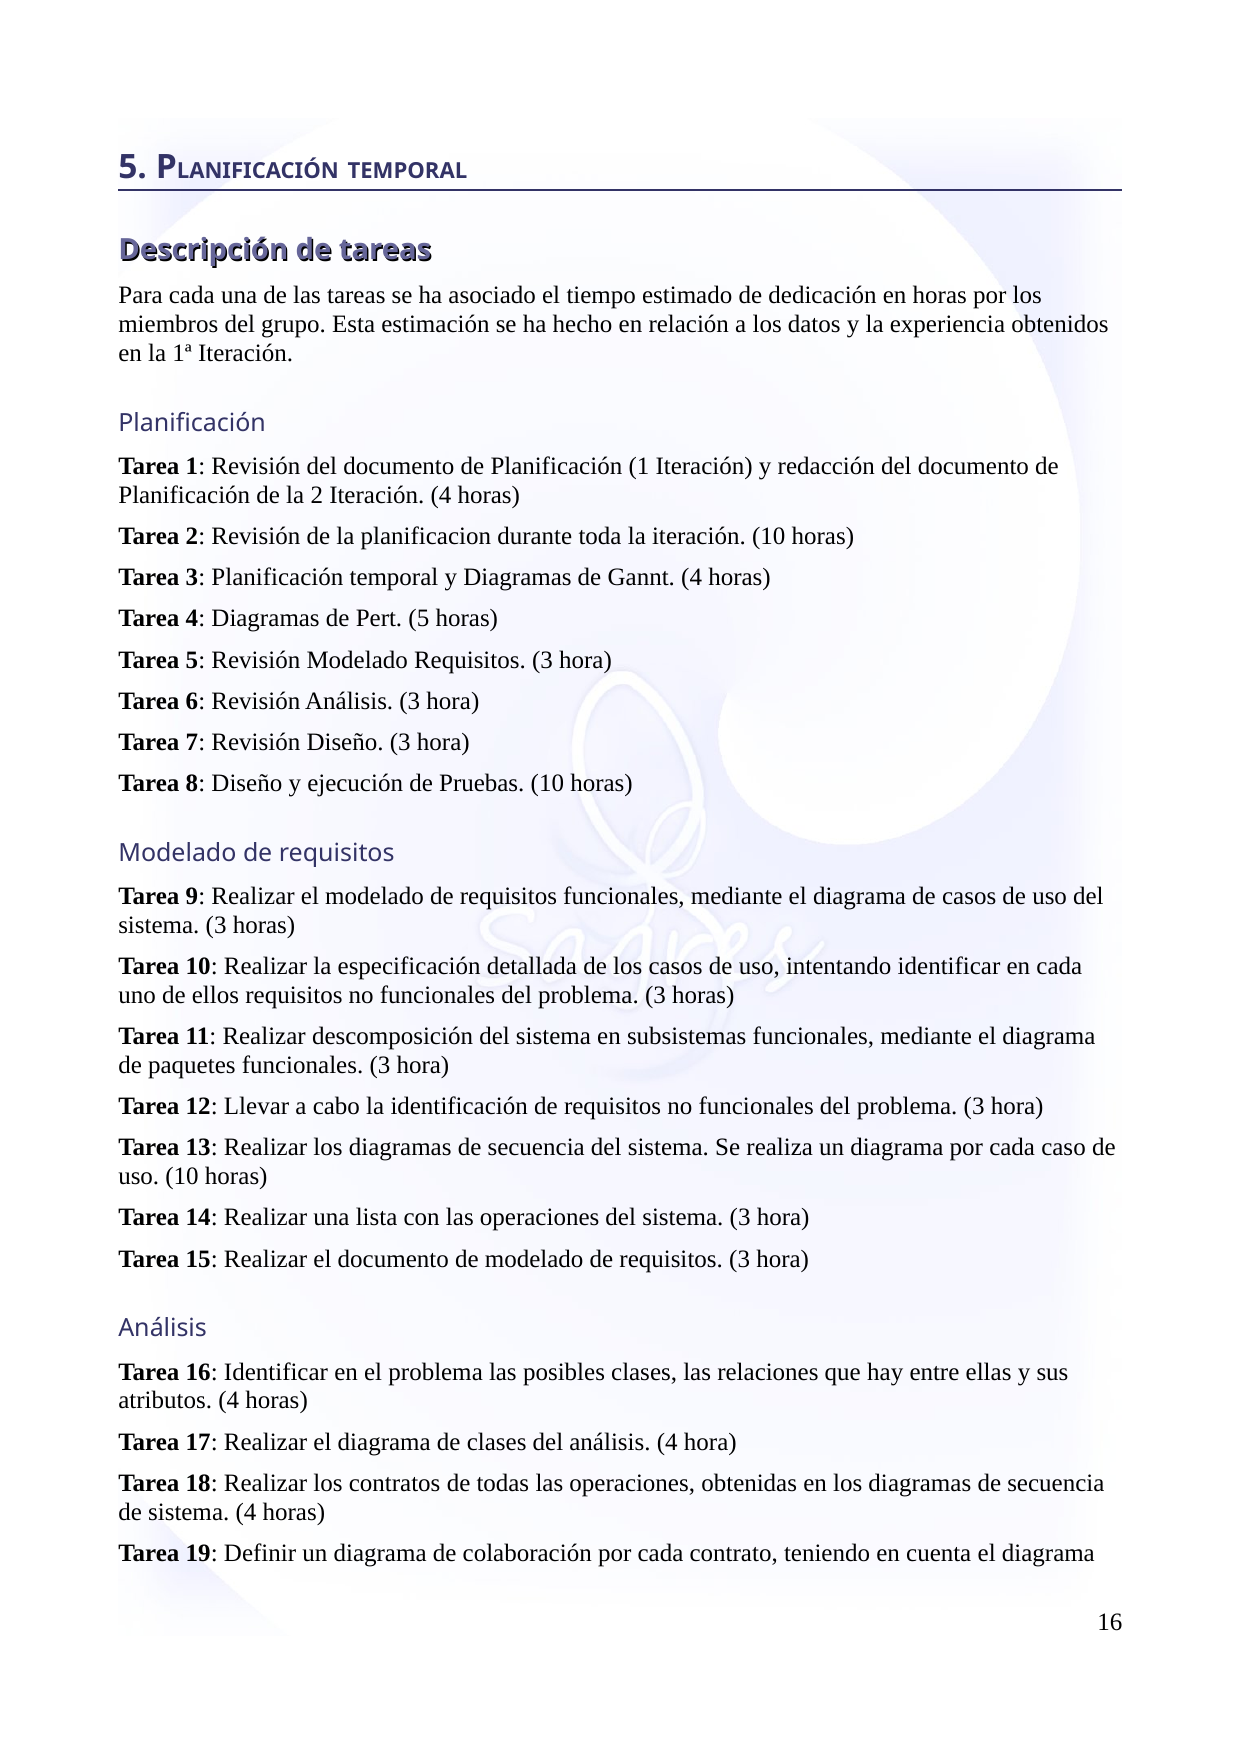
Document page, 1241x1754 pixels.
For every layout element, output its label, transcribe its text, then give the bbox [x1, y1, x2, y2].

text Tarea 17: Realizar el diagrama de clases del análisis. (4 hora) [118, 1427, 1122, 1455]
picture [118, 508, 1122, 521]
picture [118, 268, 1122, 281]
picture [118, 118, 1122, 143]
text Tarea 9: Realizar el modelado de requisitos funcionales, mediante el diagrama de casos de uso del sistema. (3 horas) [118, 881, 1122, 939]
picture [118, 1567, 1122, 1636]
text Tarea 12: Llevar a cabo la identificación de requisitos no funcionales del problema. (3 hora) [118, 1091, 1122, 1120]
text Tarea 5: Revisión Modelado Requisitos. (3 hora) [118, 645, 1122, 673]
subtitle 5. Planificación temporal [118, 143, 1122, 189]
picture [118, 1120, 1122, 1132]
text Tarea 15: Realizar el documento de modelado de requisitos. (3 hora) [118, 1244, 1122, 1272]
text Tarea 19: Definir un diagrama de colaboración por cada contrato, teniendo en cuenta el diagrama [118, 1538, 1122, 1567]
text Tarea 18: Realizar los contratos de todas las operaciones, obtenidas en los diagramas de secuencia de sistema. (4 horas) [118, 1468, 1122, 1525]
text Tarea 13: Realizar los diagramas de secuencia del sistema. Se realiza un diagrama por cada caso de uso. (10 horas) [118, 1132, 1122, 1190]
text Tarea 1: Revisión del documento de Planificación (1 Iteración) y redacción del documento de Planificación de la 2 Iteración. (4 horas) [118, 451, 1122, 508]
picture [118, 1190, 1122, 1202]
text Tarea 7: Revisión Diseño. (3 hora) [118, 727, 1122, 756]
text Tarea 11: Realizar descomposición del sistema en subsistemas funcionales, mediante el diagrama de paquetes funcionales. (3 hora) [118, 1021, 1122, 1079]
text Tarea 8: Diseño y ejecución de Pruebas. (10 horas) [118, 768, 1122, 797]
text Tarea 2: Revisión de la planificacion durante toda la iteración. (10 horas) [118, 521, 1122, 550]
picture [118, 591, 1122, 603]
subtitle Planificación [118, 404, 1122, 438]
picture [118, 191, 1122, 228]
subtitle Análisis [118, 1310, 1122, 1344]
picture [118, 1231, 1122, 1244]
subtitle Modelado de requisitos [118, 835, 1122, 869]
picture [118, 1344, 1122, 1357]
picture [118, 1079, 1122, 1091]
text Tarea 6: Revisión Análisis. (3 hora) [118, 686, 1122, 715]
picture [118, 1272, 1122, 1310]
picture [118, 797, 1122, 835]
picture [118, 367, 1122, 404]
picture [118, 1455, 1122, 1468]
picture [118, 1414, 1122, 1427]
subtitle Descripción de tareas [118, 228, 1122, 268]
text Tarea 10: Realizar la especificación detallada de los casos de uso, intentando identificar en cada uno de ellos requisitos no funcionales del problema. (3 horas) [118, 951, 1122, 1009]
text Tarea 16: Identificar en el problema las posibles clases, las relaciones que hay entre ellas y sus atributos. (4 horas) [118, 1357, 1122, 1414]
text Tarea 4: Diagramas de Pert. (5 horas) [118, 603, 1122, 632]
picture [118, 438, 1122, 451]
picture [118, 1009, 1122, 1021]
picture [118, 632, 1122, 645]
picture [118, 715, 1122, 727]
text Tarea 3: Planificación temporal y Diagramas de Gannt. (4 horas) [118, 562, 1122, 591]
picture [118, 869, 1122, 881]
picture [118, 673, 1122, 686]
picture [118, 939, 1122, 951]
text Tarea 14: Realizar una lista con las operaciones del sistema. (3 hora) [118, 1202, 1122, 1231]
text Para cada una de las tareas se ha asociado el tiempo estimado de dedicación en horas por los miembros del grupo. Esta estimación se ha hecho en relación a los datos y la experiencia obtenidos en la 1ª Iteración. [118, 281, 1122, 367]
picture [118, 1525, 1122, 1538]
picture [118, 550, 1122, 562]
picture [118, 756, 1122, 768]
